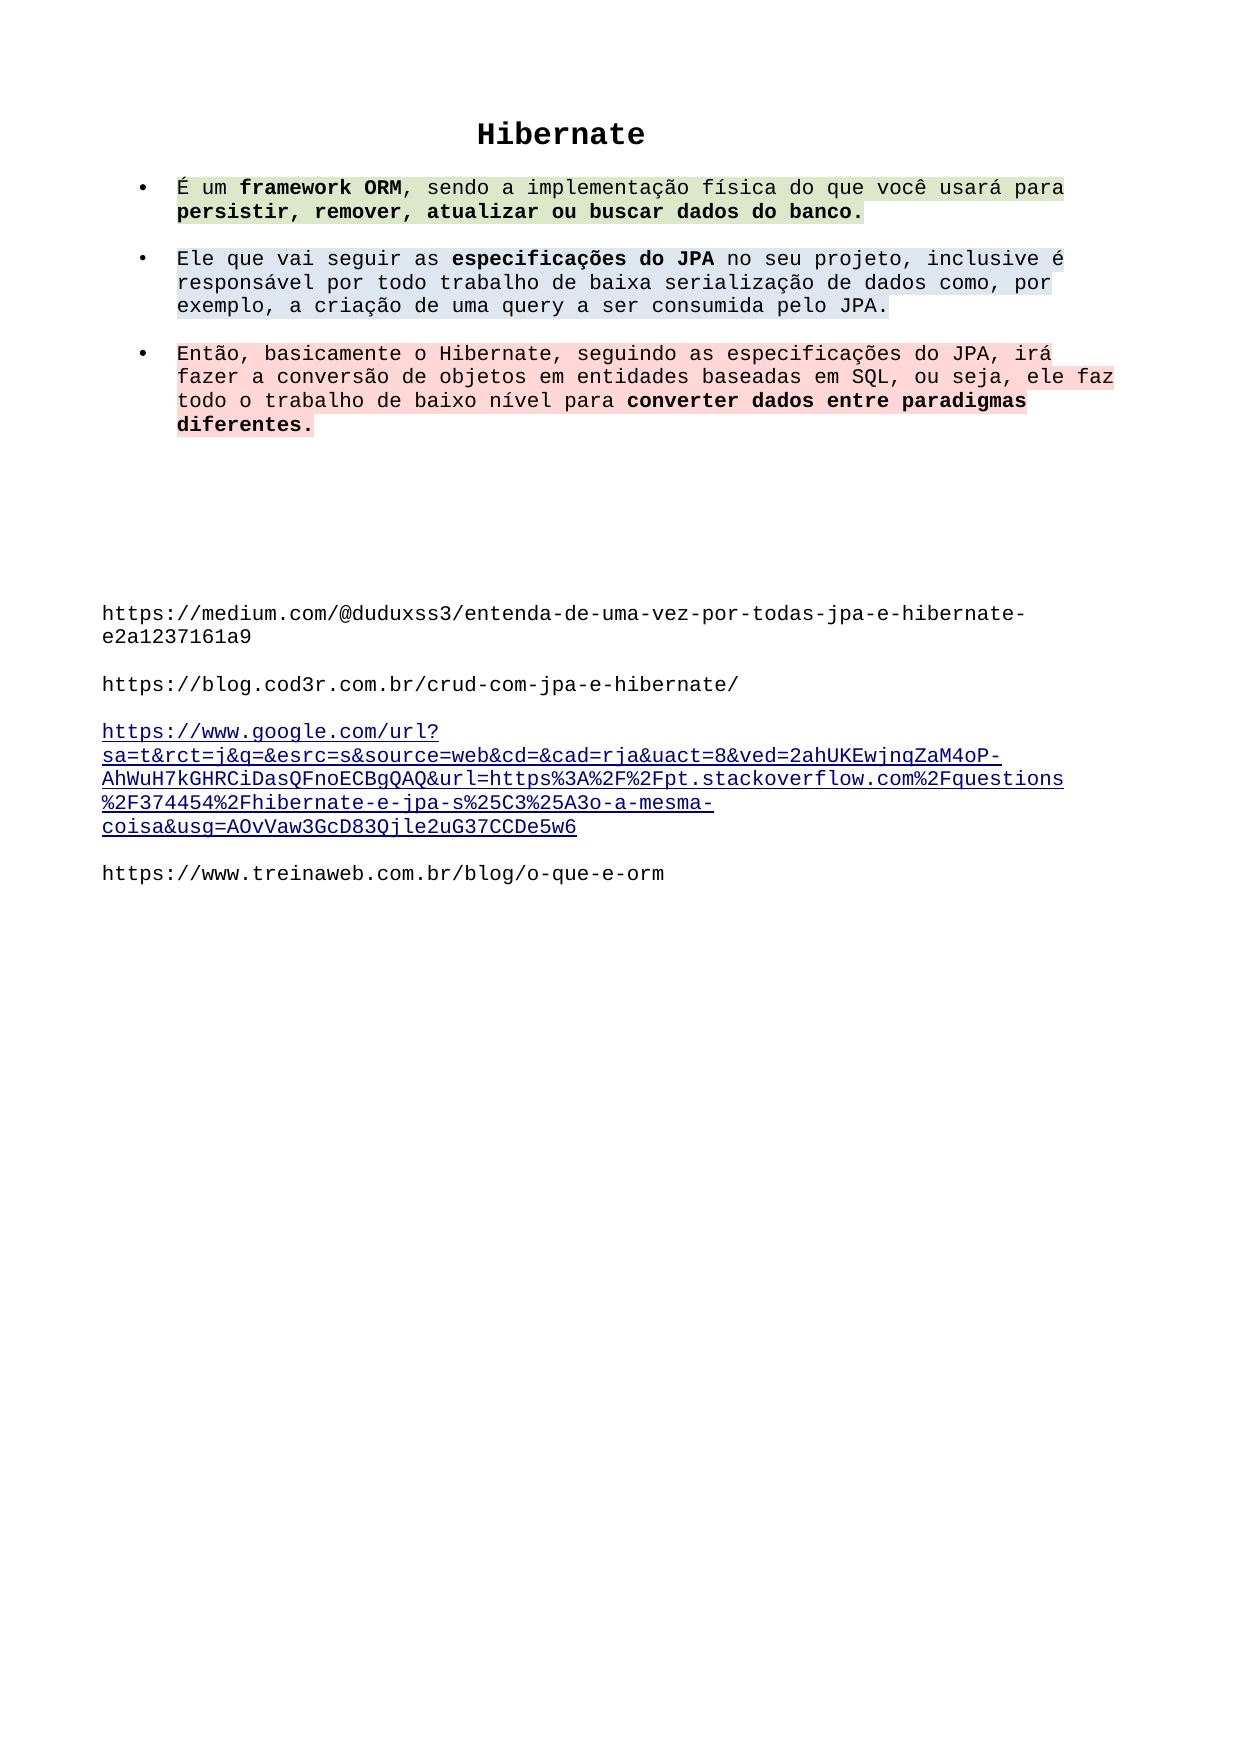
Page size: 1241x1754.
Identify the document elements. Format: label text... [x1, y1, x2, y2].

list É um framework ORM, sendo a implementação física do que você usará para persistir, remover, atualizar ou buscar dados do banco. [139, 177, 1123, 224]
list Ele que vai seguir as especificações do JPA no seu projeto, inclusive é responsável por todo trabalho de baixa serialização de dados como, por exemplo, a criação de uma query a ser consumida pelo JPA. [139, 248, 1123, 319]
text https://www.google.com/url?sa=t&rct=j&q=&esrc=s&source=web&cd=&cad=rja&uact=8&ved=2ahUKEwjnqZaM4oP-AhWuH7kGHRCiDasQFnoECBgQAQ&url=https%3A%2F%2Fpt.stackoverflow.com%2Fquestions%2F374454%2Fhibernate-e-jpa-s%25C3%25A3o-a-mesma-coisa&usg=AOvVaw3GcD83Qjle2uG37CCDe5w6 [102, 721, 1123, 839]
text Hibernate [102, 118, 1123, 153]
list Então, basicamente o Hibernate, seguindo as especificações do JPA, irá fazer a conversão de objetos em entidades baseadas em SQL, ou seja, ele faz todo o trabalho de baixo nível para converter dados entre paradigmas diferentes. [139, 343, 1123, 437]
text https://medium.com/@duduxss3/entenda-de-uma-vez-por-todas-jpa-e-hibernate-e2a1237161a9 [102, 603, 1123, 650]
text https://www.treinaweb.com.br/blog/o-que-e-orm [102, 863, 1123, 887]
text https://blog.cod3r.com.br/crud-com-jpa-e-hibernate/ [102, 674, 1123, 697]
